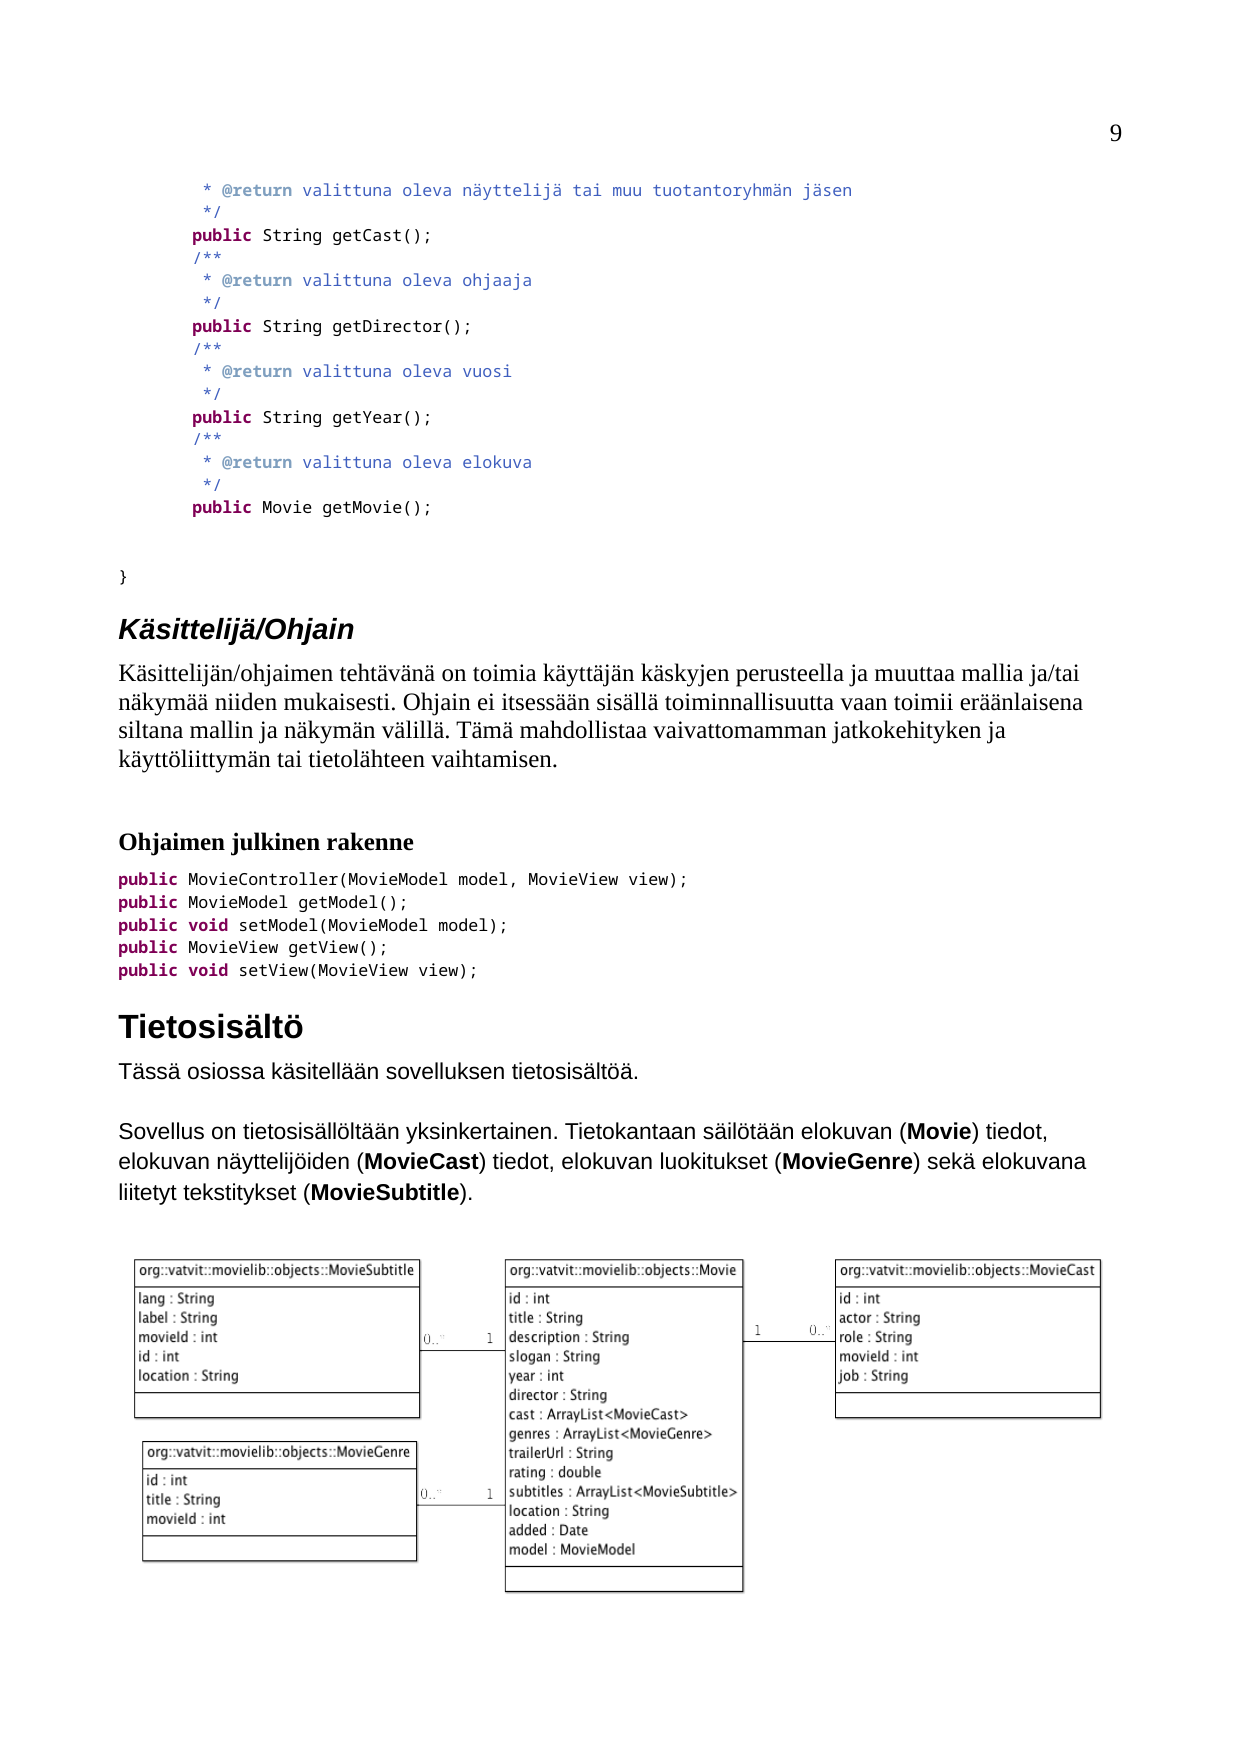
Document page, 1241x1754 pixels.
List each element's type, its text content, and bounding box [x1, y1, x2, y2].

text Sovellus on tietosisällöltään yksinkertainen. Tietokantaan säilötään elokuvan (Movie) tiedot, elokuvan näyttelijöiden (MovieCast) tiedot, elokuvan luokitukset (MovieGenre) sekä elokuvana liitetyt tekstitykset (MovieSubtitle). [118, 1118, 1122, 1205]
text * @return valittuna oleva ohjaaja [118, 269, 1122, 292]
text * @return valittuna oleva vuosi [118, 360, 1122, 382]
text */ [118, 201, 1122, 223]
text Käsittelijän/ohjaimen tehtävänä on toimia käyttäjän käskyjen perusteella ja muuttaa mallia ja/tai näkymää niiden mukaisesti. Ohjain ei itsessään sisällä toiminnallisuutta vaan toimii eräänlaisena siltana mallin ja näkymän välillä. Tämä mahdollistaa vaivattomamman jatkokehityken ja käyttöliittymän tai tietolähteen vaihtamisen. [118, 658, 1122, 773]
text */ [118, 292, 1122, 314]
text public MovieController(MovieModel model, MovieView view); [118, 868, 1122, 891]
text } [118, 564, 1122, 587]
subtitle Käsittelijä/Ohjain [118, 612, 1122, 645]
text * @return valittuna oleva elokuva [118, 451, 1122, 473]
text /** [118, 246, 1122, 269]
picture [118, 1241, 1122, 1616]
text public MovieModel getModel(); [118, 891, 1122, 913]
text public String getCast(); [118, 223, 1122, 246]
text Ohjaimen julkinen rakenne [118, 827, 1122, 855]
text * @return valittuna oleva näyttelijä tai muu tuotantoryhmän jäsen [118, 178, 1122, 201]
text Tässä osiossa käsitellään sovelluksen tietosisältöä. [118, 1058, 1122, 1084]
text /** [118, 337, 1122, 360]
text public void setModel(MovieModel model); [118, 913, 1122, 936]
subtitle Tietosisältö [118, 1006, 1122, 1045]
text public void setView(MovieView view); [118, 959, 1122, 981]
text public String getDirector(); [118, 314, 1122, 337]
text /** [118, 428, 1122, 451]
text public String getYear(); [118, 405, 1122, 428]
text public Movie getMovie(); [118, 496, 1122, 519]
text */ [118, 382, 1122, 405]
text public MovieView getView(); [118, 936, 1122, 959]
text */ [118, 473, 1122, 496]
